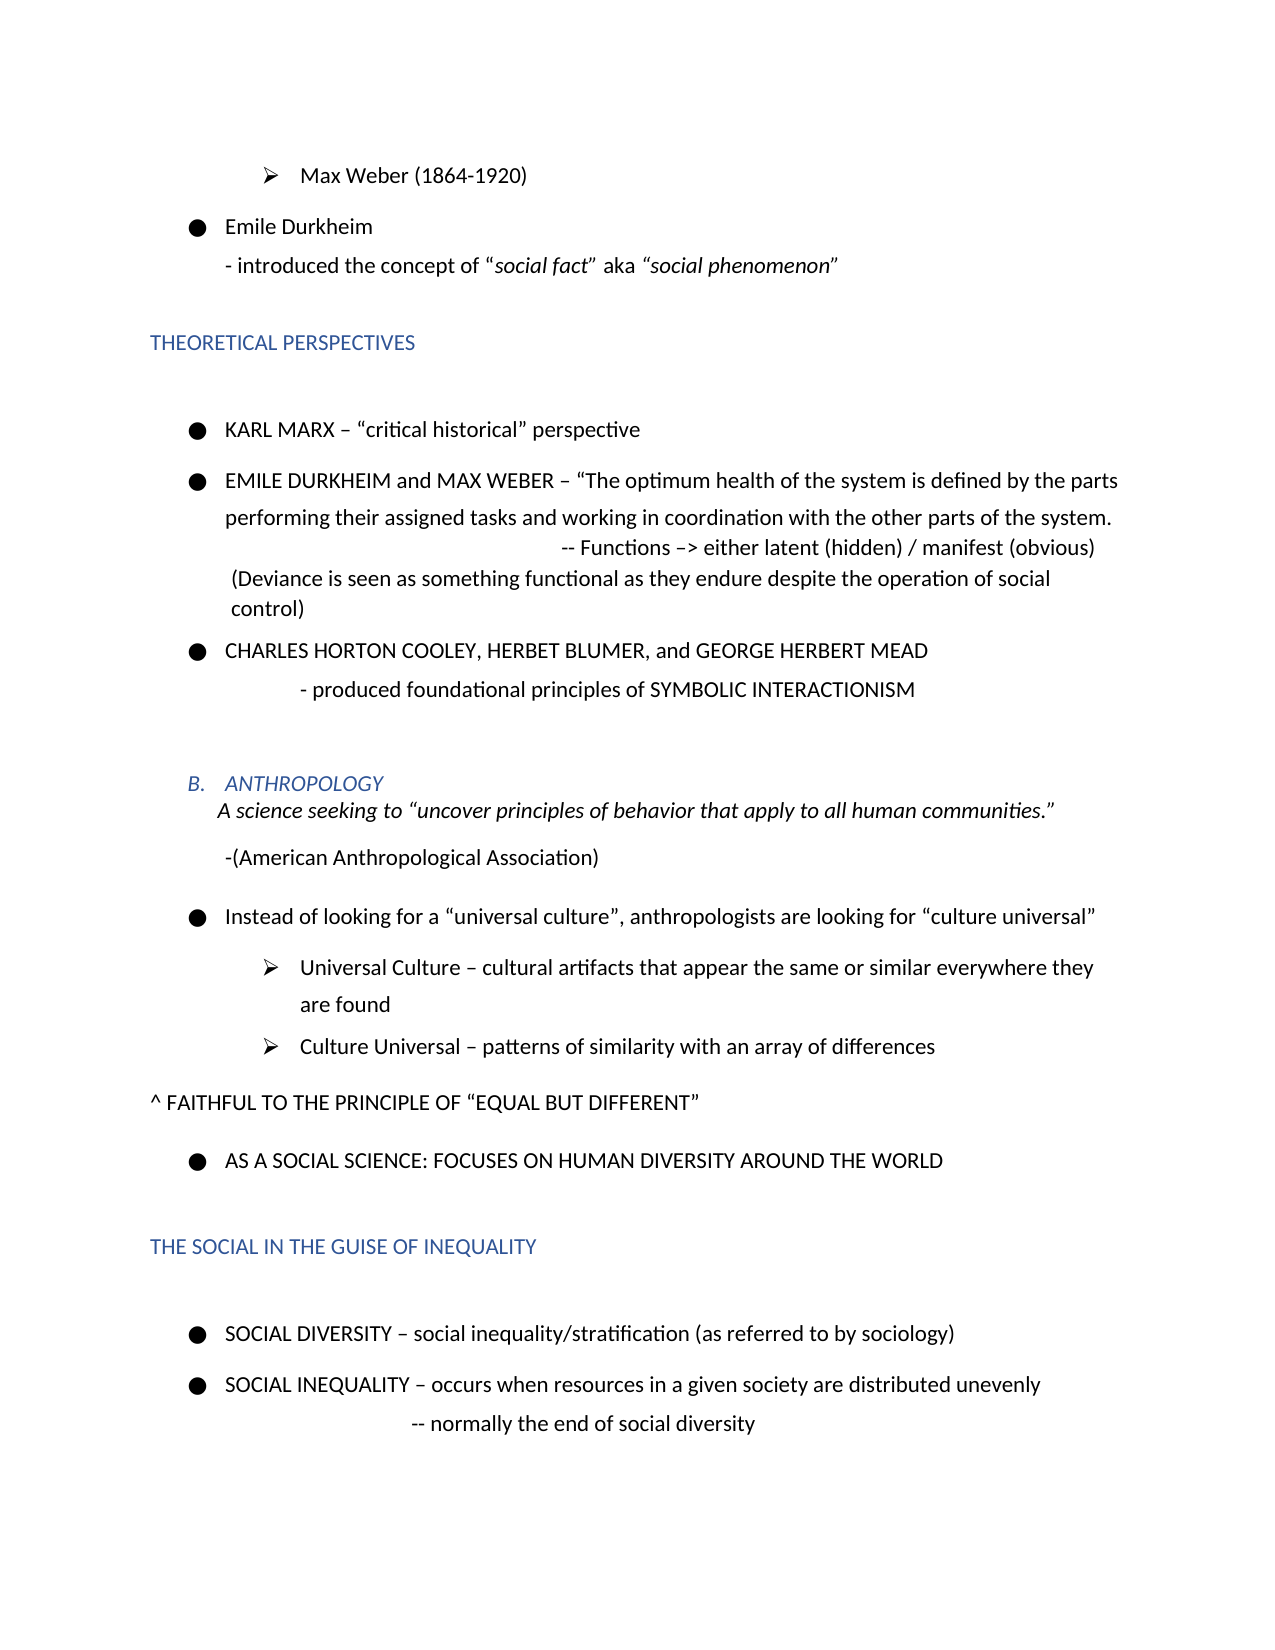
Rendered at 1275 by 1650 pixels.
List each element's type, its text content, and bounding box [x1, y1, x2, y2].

text -- Functions –> either latent (hidden) / manifest (obvious) [525, 533, 1125, 562]
list KARL MARX – “critical historical” perspective [187, 403, 1125, 450]
list CHARLES HORTON COOLEY, HERBET BLUMER, and GEORGE HERBERT MEAD [187, 624, 1125, 671]
text - introduced the concept of “social fact” aka “social phenomenon” [225, 251, 1125, 279]
text ^ FAITHFUL TO THE PRINCIPLE OF “EQUAL BUT DIFFERENT” [150, 1088, 1125, 1116]
text - produced foundational principles of SYMBOLIC INTERACTIONISM [300, 675, 1125, 703]
text -- normally the end of social diversity [375, 1409, 1125, 1437]
text (Deviance is seen as something functional as they endure despite the operation of social control) [231, 564, 1125, 622]
subtitle ANTHROPOLOGY [187, 769, 1125, 797]
list AS A SOCIAL SCIENCE: FOCUSES ON HUMAN DIVERSITY AROUND THE WORLD [187, 1135, 1125, 1182]
list Emile Durkheim [187, 201, 1125, 248]
list Max Weber (1864-1920) [262, 150, 1125, 197]
list Culture Universal – patterns of similarity with an array of differences [262, 1021, 1125, 1067]
list SOCIAL DIVERSITY – social inequality/stratification (as referred to by sociology) [187, 1307, 1125, 1354]
list SOCIAL INEQUALITY – occurs when resources in a given society are distributed unevenly [187, 1358, 1125, 1405]
list Instead of looking for a “universal culture”, anthropologists are looking for “culture universal” [187, 890, 1125, 937]
text A science seeking to “uncover principles of behavior that apply to all human communities.” [150, 797, 1125, 825]
list EMILE DURKHEIM and MAX WEBER – “The optimum health of the system is defined by the parts performing their assigned tasks and working in coordination with the other parts of the system. [187, 454, 1125, 531]
subtitle THE SOCIAL IN THE GUISE OF INEQUALITY [150, 1232, 1125, 1260]
subtitle THEORETICAL PERSPECTIVES [150, 328, 1125, 357]
text -(American Anthropological Association) [225, 843, 1125, 872]
list Universal Culture – cultural artifacts that appear the same or similar everywhere they are found [262, 941, 1125, 1018]
